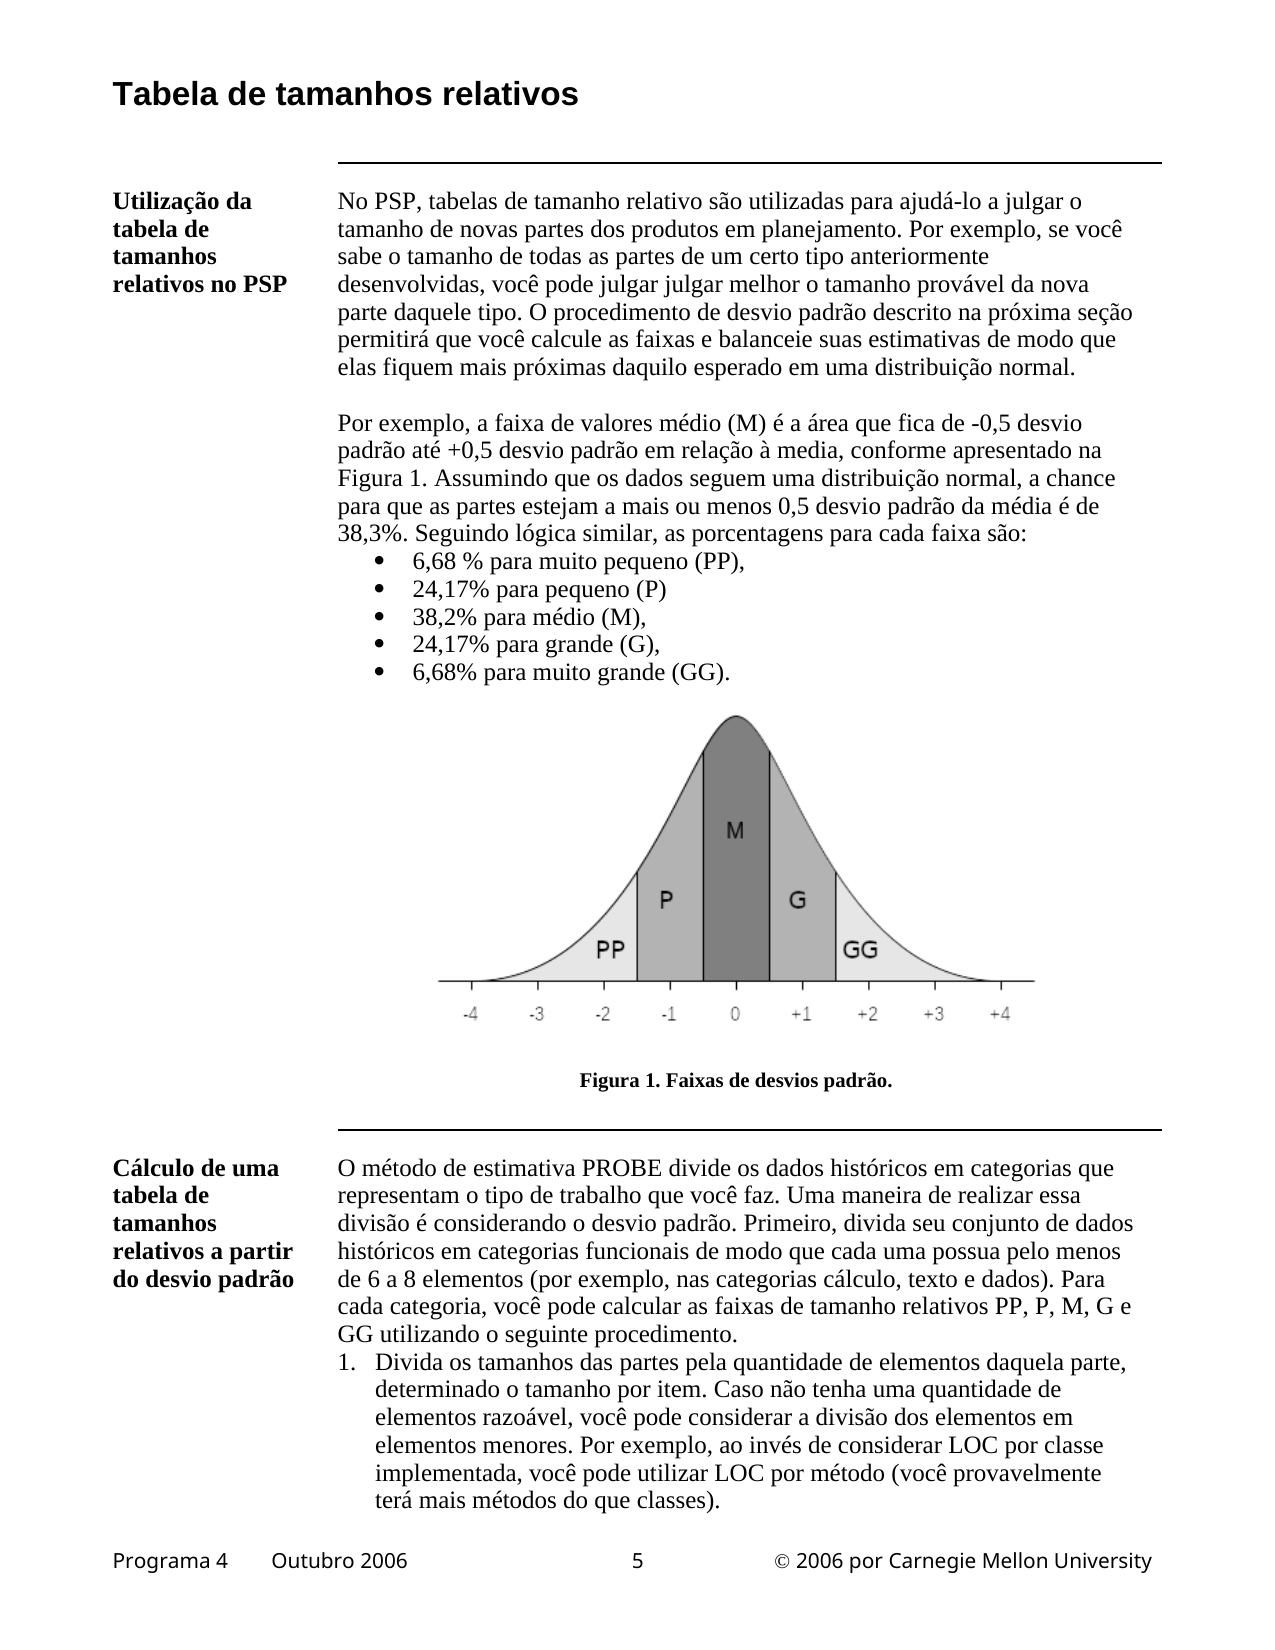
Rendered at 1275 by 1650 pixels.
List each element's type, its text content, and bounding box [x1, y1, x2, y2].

table_header Utilização da tabela de tamanhos relativos no PSP [94, 187, 319, 1104]
table_header No PSP, tabelas de tamanho relativo são utilizadas para ajudá-lo a julgar o tamanho de novas partes dos produtos em planejamento. Por exemplo, se você sabe o tamanho de todas as partes de um certo tipo anteriormente desenvolvidas, você pode julgar julgar melhor o tamanho provável da nova parte daquele tipo. O procedimento de desvio padrão descrito na próxima seção permitirá que você calcule as faixas e balanceie suas estimativas de modo que elas fiquem mais próximas daquilo esperado em uma distribuição normal. Por exemplo, a faixa de valores médio (M) é a área que fica de -0,5 desvio padrão até +0,5 desvio padrão em relação à media, conforme apresentado na Figura 1. Assumindo que os dados seguem uma distribuição normal, a chance para que as partes estejam a mais ou menos 0,5 desvio padrão da média é de 38,3%. Seguindo lógica similar, as porcentagens para cada faixa são: 6,68 % para muito pequeno (PP), 24,17% para pequeno (P) 38,2% para médio (M), 24,17% para grande (G), 6,68% para muito grande (GG). Figura 1. Faixas de desvios padrão. [319, 187, 1153, 1104]
table_header Cálculo de uma tabela de tamanhos relativos a partir do desvio padrão [94, 1154, 319, 1514]
picture [435, 713, 1038, 1029]
title Tabela de tamanhos relativos [112, 75, 1162, 112]
table_header O método de estimativa PROBE divide os dados históricos em categorias que representam o tipo de trabalho que você faz. Uma maneira de realizar essa divisão é considerando o desvio padrão. Primeiro, divida seu conjunto de dados históricos em categorias funcionais de modo que cada uma possua pelo menos de 6 a 8 elementos (por exemplo, nas categorias cálculo, texto e dados). Para cada categoria, você pode calcular as faixas de tamanho relativos PP, P, M, G e GG utilizando o seguinte procedimento. Divida os tamanhos das partes pela quantidade de elementos daquela parte, determinado o tamanho por item. Caso não tenha uma quantidade de elementos razoável, você pode considerar a divisão dos elementos em elementos menores. Por exemplo, ao invés de considerar LOC por classe implementada, você pode utilizar LOC por método (você provavelmente terá mais métodos do que classes). [319, 1154, 1153, 1514]
